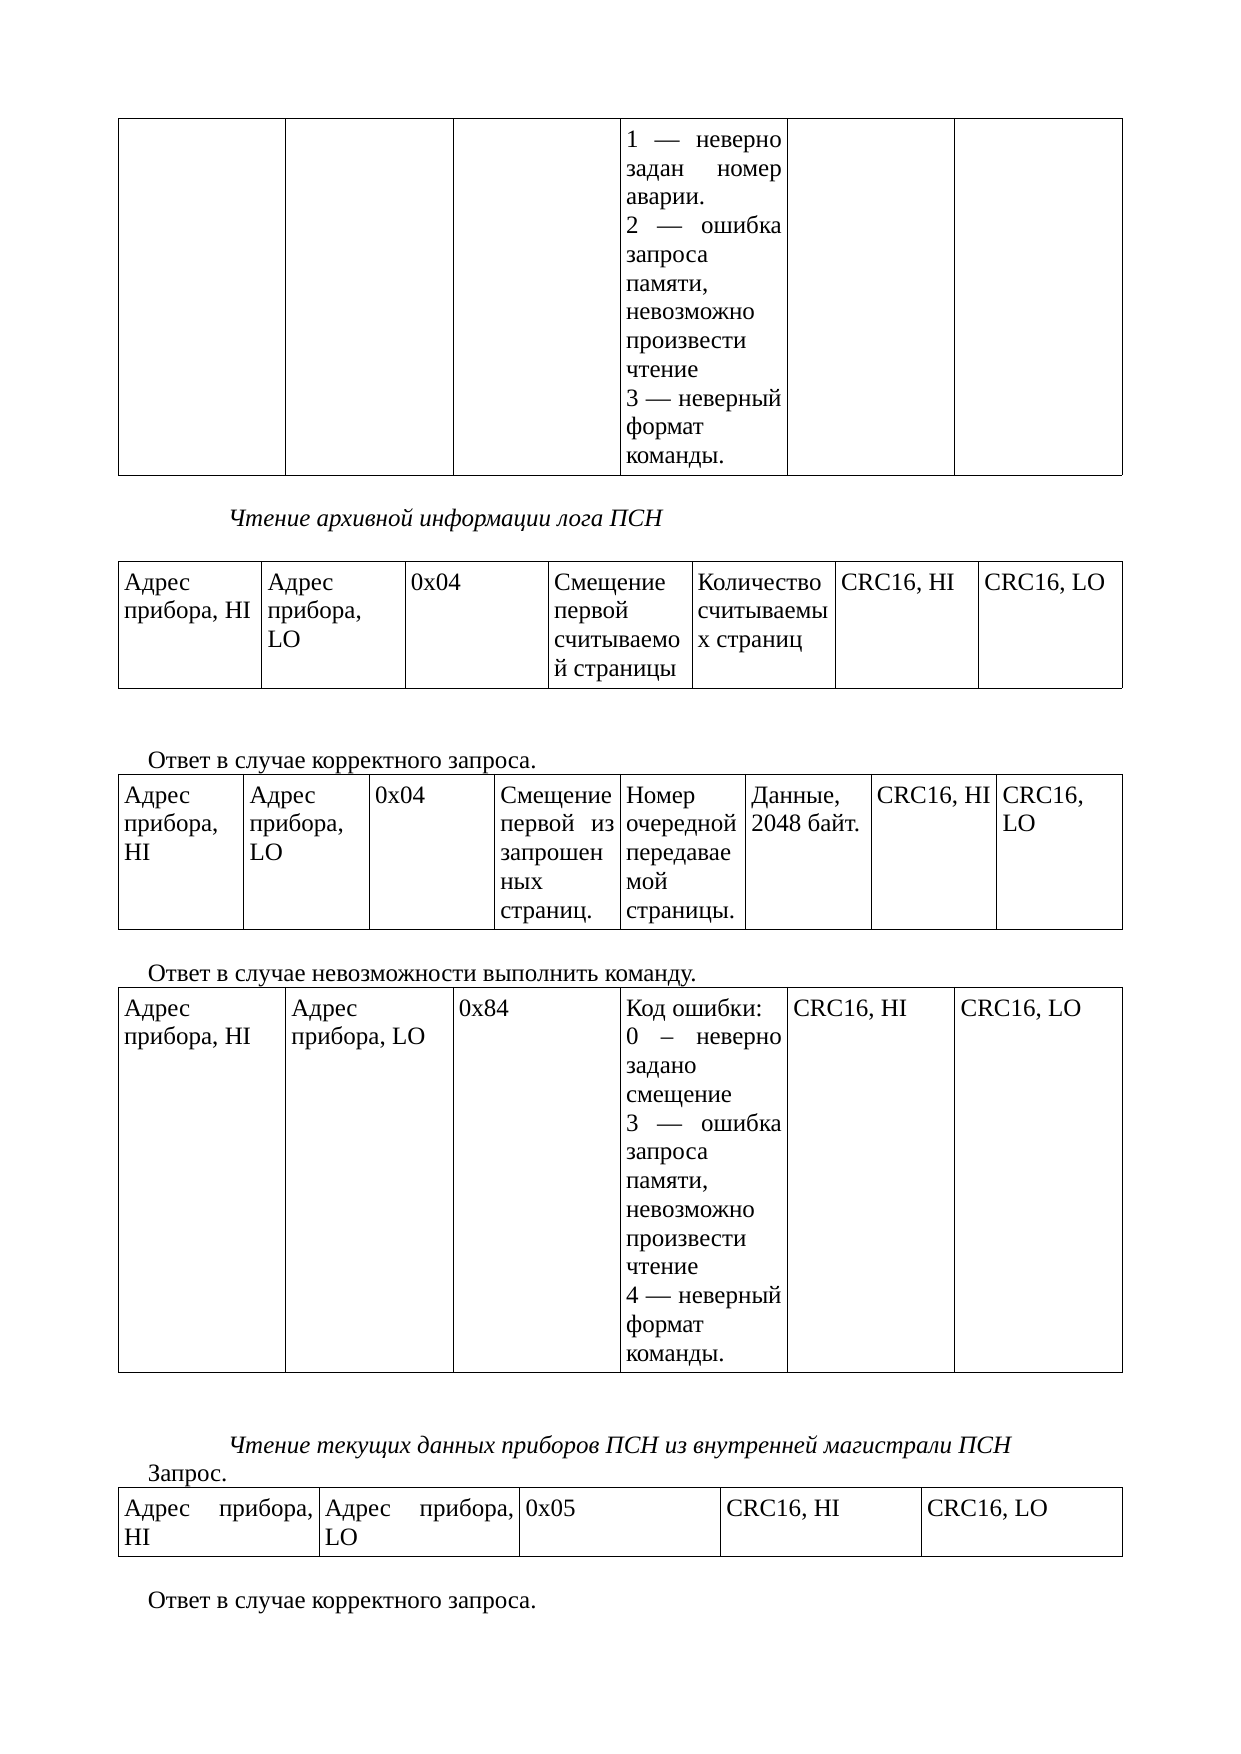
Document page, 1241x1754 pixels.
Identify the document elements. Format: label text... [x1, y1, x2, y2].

table_header Код ошибки: 0 – неверно задано смещение 3 — ошибка запроса памяти, невозможно произвести чтение 4 — неверный формат команды. [621, 988, 787, 1372]
table_header 0x84 [454, 988, 620, 1372]
table_header Адрес прибора, HI [119, 988, 285, 1372]
table_header Адрес прибора, LO [262, 562, 405, 688]
table_header Данные, 2048 байт. [746, 775, 871, 929]
table_header Количество считываемых страниц [693, 562, 835, 688]
text Ответ в случае невозможности выполнить команду. [148, 958, 1122, 987]
text Чтение архивной информации лога ПСН [148, 503, 1122, 532]
table_header Номер очередной передаваемой страницы. [621, 775, 745, 929]
table_header CRC16, LO [922, 1488, 1122, 1556]
table_header Адрес прибора, LO [244, 775, 369, 929]
table_header CRC16, HI [836, 562, 978, 688]
table_header Адрес прибора, LO [286, 988, 453, 1372]
table_header 0x04 [370, 775, 494, 929]
table_header 0x05 [520, 1488, 720, 1556]
table_header [119, 119, 285, 475]
table_header CRC16, HI [788, 988, 954, 1372]
text Ответ в случае корректного запроса. [148, 745, 1122, 774]
text Чтение текущих данных приборов ПСН из внутренней магистрали ПСН [148, 1430, 1122, 1458]
table_header CRC16, LO [997, 775, 1122, 929]
table_header [955, 119, 1122, 475]
table_header [286, 119, 453, 475]
table_header CRC16, LO [955, 988, 1122, 1372]
table_header Смещение первой считываемой страницы [549, 562, 692, 688]
table_header Адрес прибора, HI [119, 562, 261, 688]
text Ответ в случае корректного запроса. [148, 1585, 1122, 1614]
table_header 1 — неверно задан номер аварии. 2 — ошибка запроса памяти, невозможно произвести чтение 3 — неверный формат команды. [621, 119, 787, 475]
table_header Адрес прибора, HI [119, 1488, 319, 1556]
table_header Адрес прибора, LO [320, 1488, 519, 1556]
table_header 0x04 [406, 562, 548, 688]
table_header CRC16, LO [979, 562, 1122, 688]
table_header [454, 119, 620, 475]
table_header Смещение первой из запрошенных страниц. [495, 775, 620, 929]
text Запрос. [148, 1458, 1122, 1487]
table_header [788, 119, 954, 475]
table_header Адрес прибора, HI [119, 775, 243, 929]
table_header CRC16, HI [721, 1488, 921, 1556]
table_header CRC16, HI [872, 775, 996, 929]
